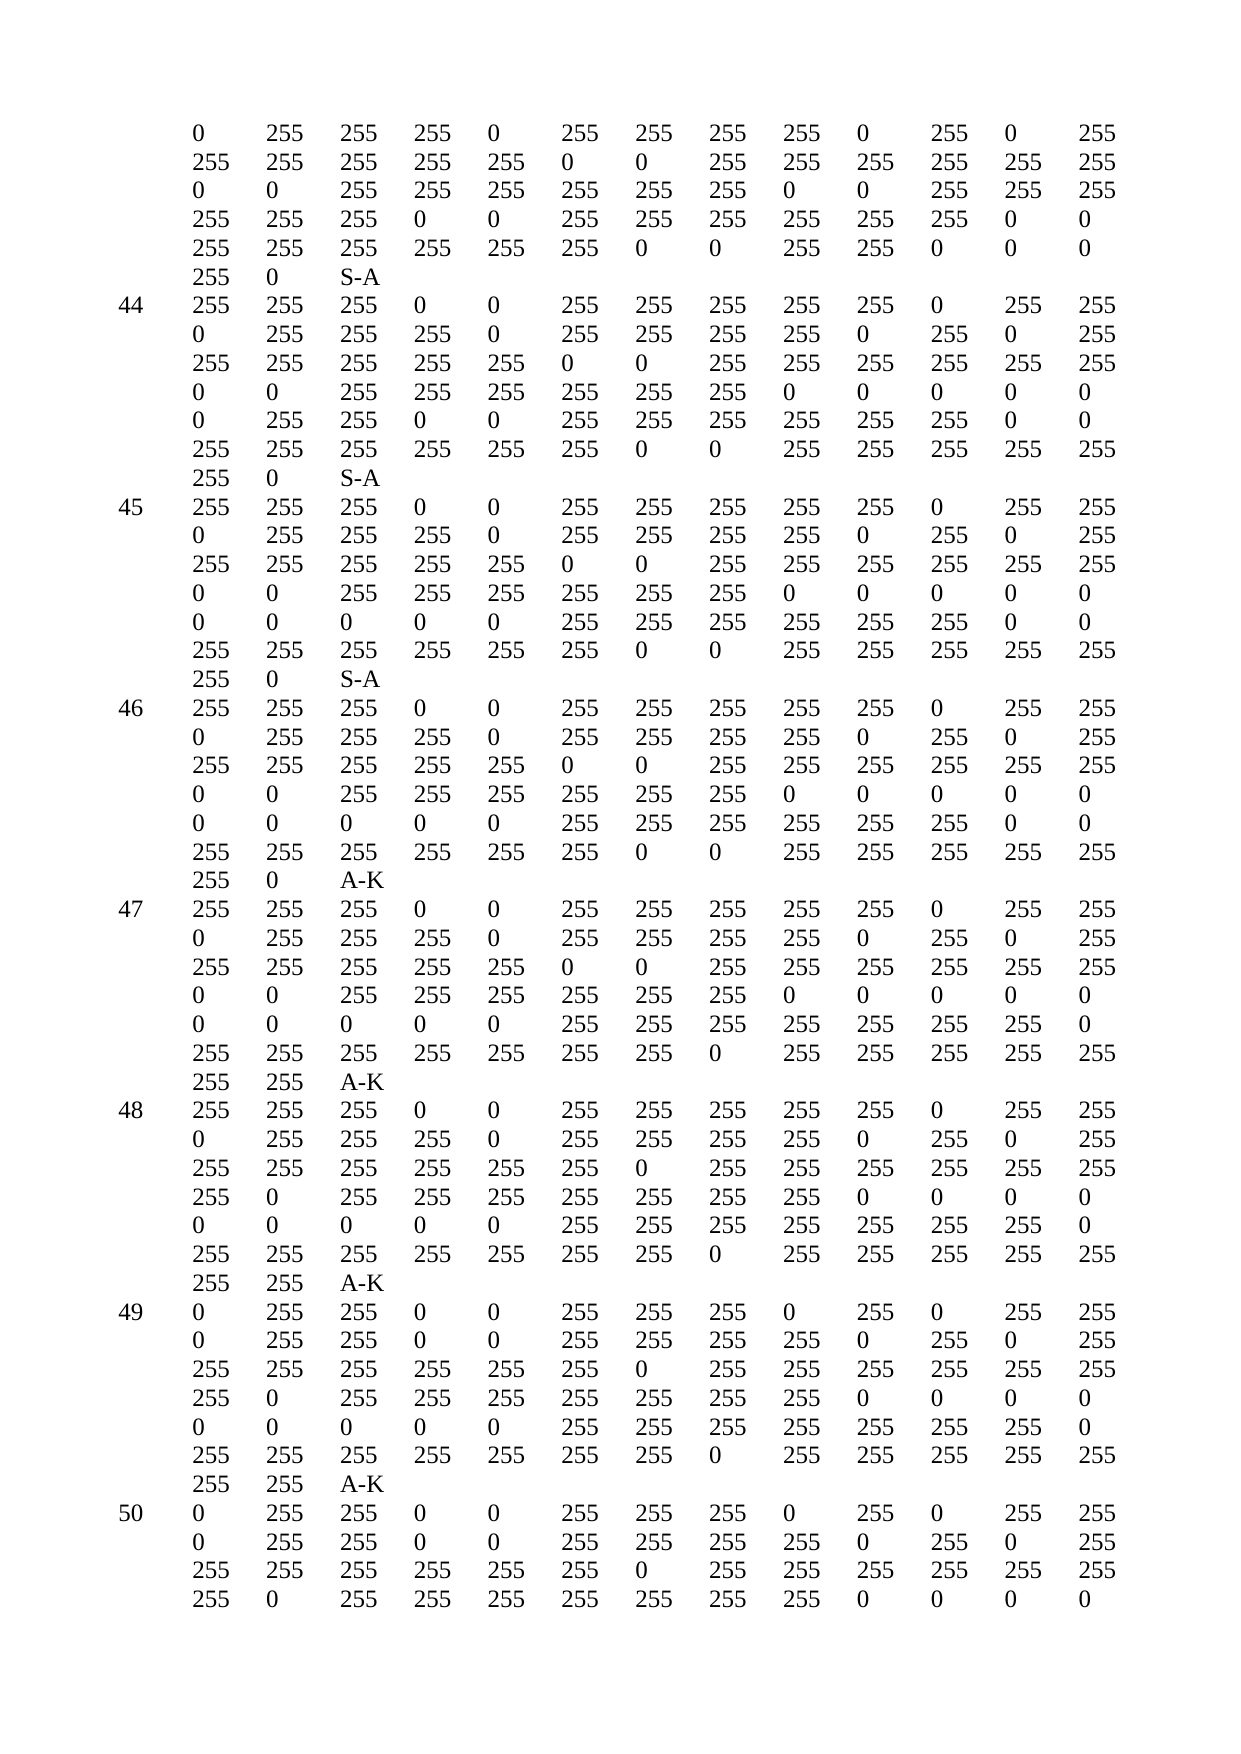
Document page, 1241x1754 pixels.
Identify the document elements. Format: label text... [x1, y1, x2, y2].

text 46 255 255 255 0 0 255 255 255 255 255 0 255 255 0 255 255 255 0 255 255 255 255 0 255 0 255 255 255 255 255 255 0 0 255 255 255 255 255 255 0 0 255 255 255 255 255 255 0 0 0 0 0 0 0 0 0 0 255 255 255 255 255 255 0 0 255 255 255 255 255 255 0 0 255 255 255 255 255 255 0 A-K [118, 693, 1122, 894]
text 48 255 255 255 0 0 255 255 255 255 255 0 255 255 0 255 255 255 0 255 255 255 255 0 255 0 255 255 255 255 255 255 255 0 255 255 255 255 255 255 255 0 255 255 255 255 255 255 255 0 0 0 0 0 0 0 0 0 255 255 255 255 255 255 255 0 255 255 255 255 255 255 255 0 255 255 255 255 255 255 255 A-K [118, 1096, 1122, 1297]
text 45 255 255 255 0 0 255 255 255 255 255 0 255 255 0 255 255 255 0 255 255 255 255 0 255 0 255 255 255 255 255 255 0 0 255 255 255 255 255 255 0 0 255 255 255 255 255 255 0 0 0 0 0 0 0 0 0 0 255 255 255 255 255 255 0 0 255 255 255 255 255 255 0 0 255 255 255 255 255 255 0 S-A [118, 492, 1122, 693]
text 50 0 255 255 0 0 255 255 255 0 255 0 255 255 0 255 255 0 0 255 255 255 255 0 255 0 255 255 255 255 255 255 255 0 255 255 255 255 255 255 255 0 255 255 255 255 255 255 255 0 0 0 0 [118, 1498, 1122, 1613]
text 47 255 255 255 0 0 255 255 255 255 255 0 255 255 0 255 255 255 0 255 255 255 255 0 255 0 255 255 255 255 255 255 0 0 255 255 255 255 255 255 0 0 255 255 255 255 255 255 0 0 0 0 0 0 0 0 0 0 255 255 255 255 255 255 255 0 255 255 255 255 255 255 255 0 255 255 255 255 255 255 255 A-K [118, 894, 1122, 1096]
text 0 255 255 255 0 255 255 255 255 0 255 0 255 255 255 255 255 255 0 0 255 255 255 255 255 255 0 0 255 255 255 255 255 255 0 0 255 255 255 255 255 255 0 0 255 255 255 255 255 255 0 0 255 255 255 255 255 255 0 0 255 255 0 0 0 255 0 S-A [118, 118, 1122, 291]
text 44 255 255 255 0 0 255 255 255 255 255 0 255 255 0 255 255 255 0 255 255 255 255 0 255 0 255 255 255 255 255 255 0 0 255 255 255 255 255 255 0 0 255 255 255 255 255 255 0 0 0 0 0 0 255 255 0 0 255 255 255 255 255 255 0 0 255 255 255 255 255 255 0 0 255 255 255 255 255 255 0 S-A [118, 291, 1122, 492]
text 49 0 255 255 0 0 255 255 255 0 255 0 255 255 0 255 255 0 0 255 255 255 255 0 255 0 255 255 255 255 255 255 255 0 255 255 255 255 255 255 255 0 255 255 255 255 255 255 255 0 0 0 0 0 0 0 0 0 255 255 255 255 255 255 255 0 255 255 255 255 255 255 255 0 255 255 255 255 255 255 255 A-K [118, 1297, 1122, 1498]
